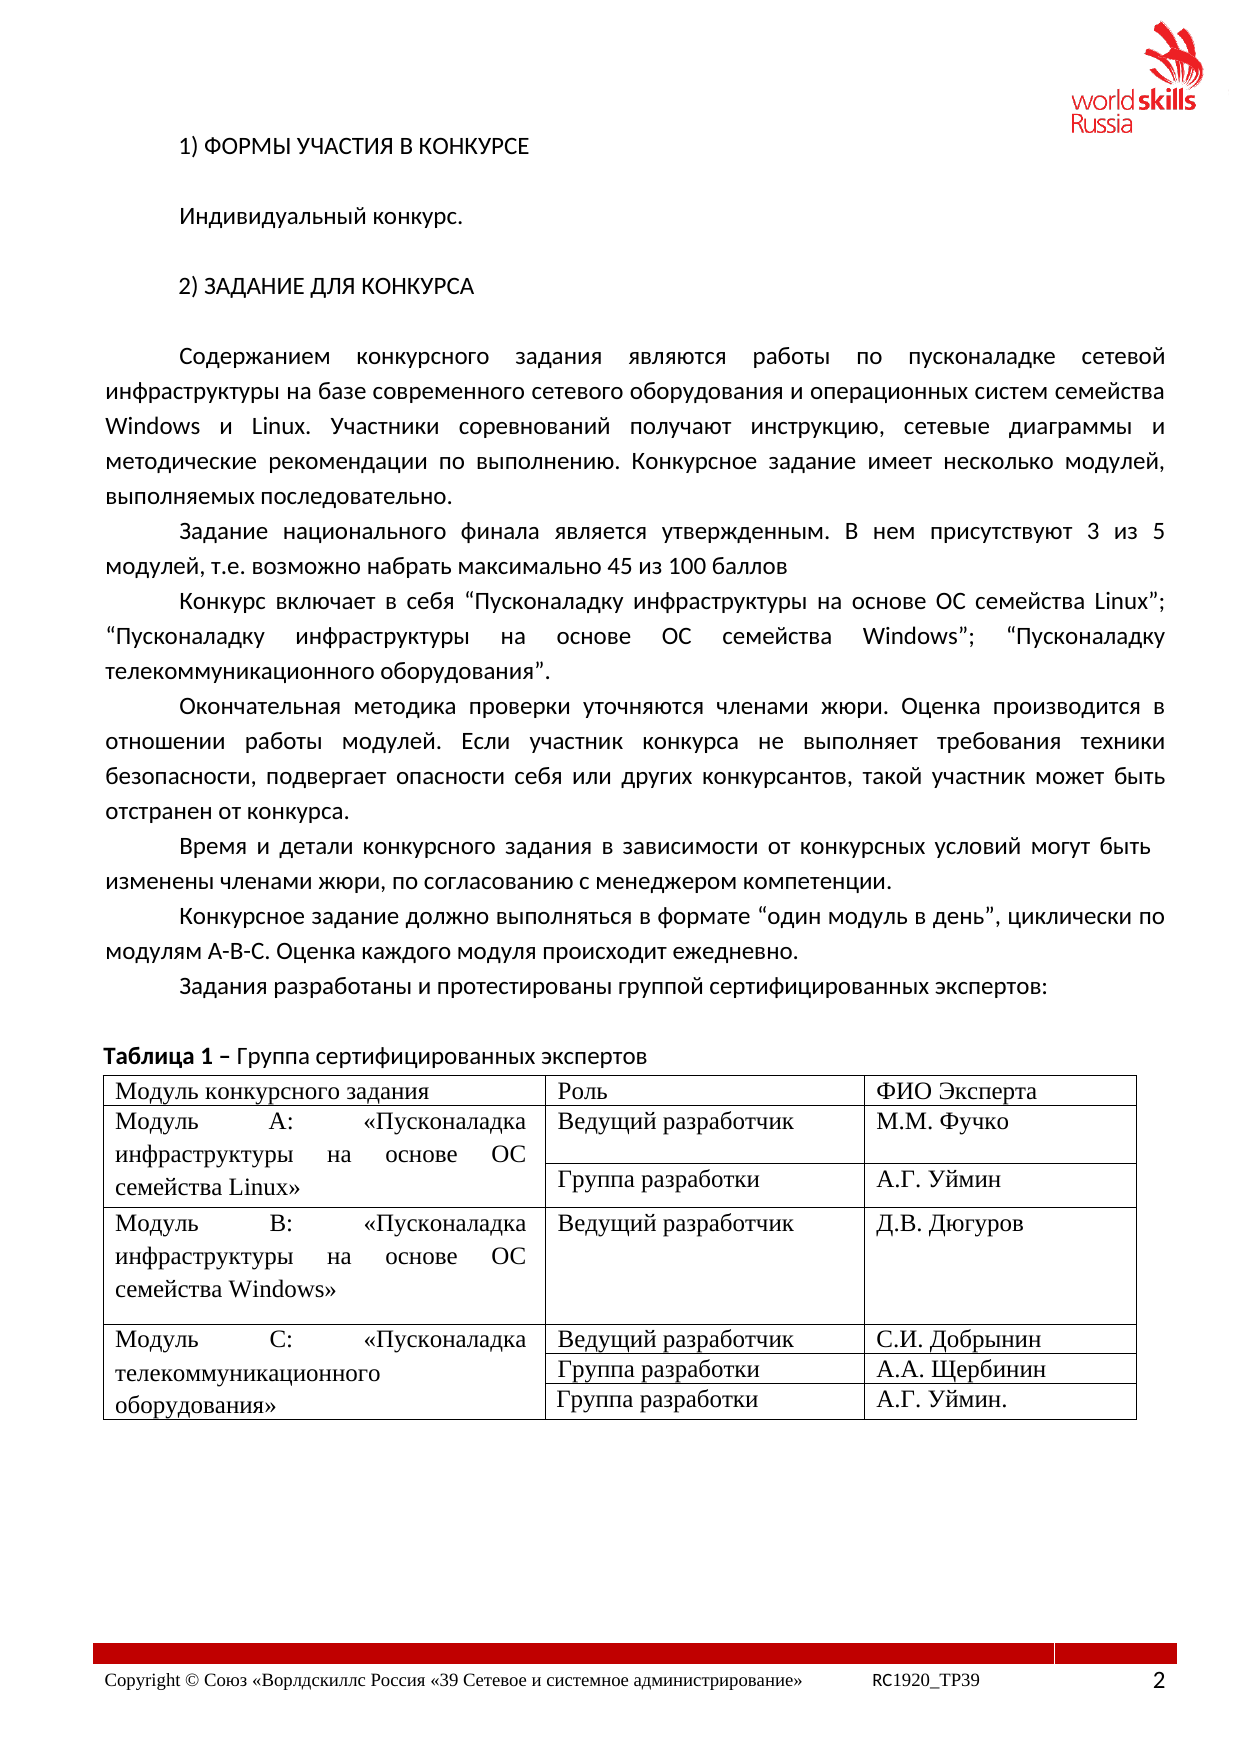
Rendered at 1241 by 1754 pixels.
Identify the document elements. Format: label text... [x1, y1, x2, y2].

table_cell Модуль А: «Пусконаладка инфраструктуры на основе OC семейства Linux» [104, 1106, 545, 1207]
table_cell Модуль В: «Пусконаладка инфраструктуры на основе OC семейства Windows» [104, 1208, 545, 1323]
text Конкурсное задание должно выполняться в формате “один модуль в день”, циклически по модулям А-B-C. Оценка каждого модуля происходит ежедневно. [105, 900, 1166, 966]
table_cell М.М. Фучко [865, 1106, 1136, 1163]
text Содержанием конкурсного задания являются работы по пусконаладке сетевой инфраструктуры на базе современного сетевого оборудования и операционных систем семейства Windows и Linux. Участники соревнований получают инструкцию, сетевые диаграммы и методические рекомендации по выполнению. Конкурсное задание имеет несколько модулей, выполняемых последовательно. [105, 340, 1166, 511]
text 2) ЗАДАНИЕ ДЛЯ КОНКУРСА [103, 270, 1166, 301]
table_cell А.Г. Уймин. [865, 1384, 1136, 1419]
table_cell Группа разработки [845, 1354, 864, 1383]
table_header ФИО Эксперта [865, 1076, 1136, 1105]
text Индивидуальный конкурс. [105, 200, 1166, 231]
table_cell А.А. Щербинин [1117, 1354, 1136, 1383]
table_cell Модуль С: «Пусконаладка телекоммуникационного оборудования» [104, 1325, 545, 1419]
text 1) ФОРМЫ УЧАСТИЯ В КОНКУРСЕ [103, 130, 1166, 161]
table_cell Ведущий разработчик [546, 1325, 864, 1353]
text Конкурс включает в себя “Пусконаладку инфраструктуры на основе OC семейства Linux”; “Пусконаладку инфраструктуры на основе OC семейства Windows”; “Пусконаладку телекоммуникационного оборудования”. [105, 585, 1166, 686]
picture [1071, 20, 1229, 133]
table_cell А.А. Щербинин [865, 1354, 876, 1383]
table_header Роль [546, 1076, 864, 1105]
table_cell Группа разработки [546, 1164, 864, 1207]
table_cell Д.В. Дюгуров [865, 1208, 1136, 1323]
text Окончательная методика проверки уточняются членами жюри. Оценка производится в отношении работы модулей. Если участник конкурса не выполняет требования техники безопасности, подвергает опасности себя или других конкурсантов, такой участник может быть отстранен от конкурса. [105, 690, 1166, 826]
text Время и детали конкурсного задания в зависимости от конкурсных условий могут быть изменены членами жюри, по согласованию с менеджером компетенции. [105, 830, 1152, 896]
table_cell С.И. Добрынин [865, 1325, 1136, 1353]
text Таблица 1 – Группа сертифицированных экспертов [103, 1040, 1166, 1071]
text Задания разработаны и протестированы группой сертифицированных экспертов: [105, 970, 1166, 1001]
table_cell А.Г. Уймин [865, 1164, 1136, 1207]
table_cell Ведущий разработчик [546, 1106, 864, 1163]
table_header Модуль конкурсного задания [104, 1076, 545, 1105]
table_cell Группа разработки [546, 1384, 864, 1419]
table_cell Ведущий разработчик [546, 1208, 864, 1323]
text Задание национального финала является утвержденным. В нем присутствуют 3 из 5 модулей, т.е. возможно набрать максимально 45 из 100 баллов [105, 515, 1166, 581]
